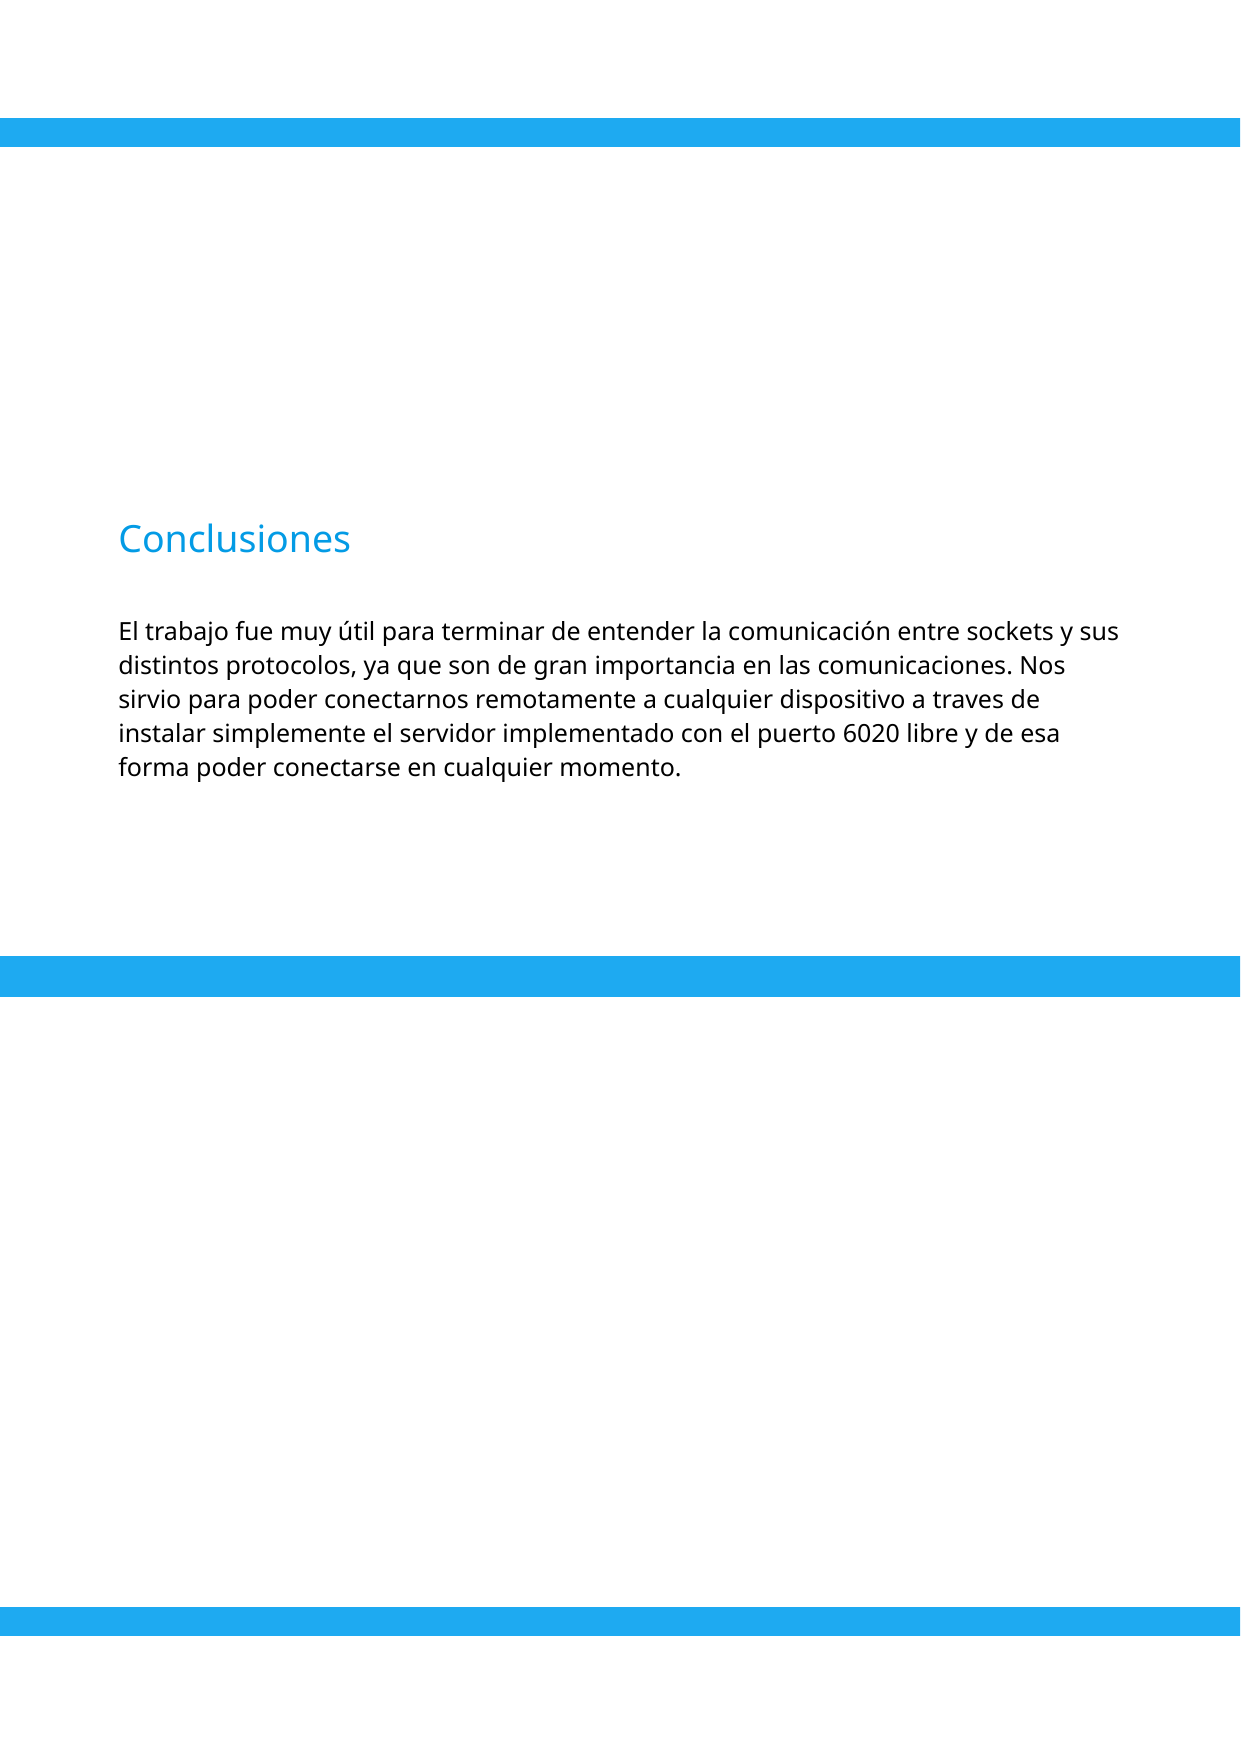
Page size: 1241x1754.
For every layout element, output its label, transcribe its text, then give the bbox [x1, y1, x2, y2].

subtitle Conclusiones [118, 513, 1122, 564]
text El trabajo fue muy útil para terminar de entender la comunicación entre sockets y sus distintos protocolos, ya que son de gran importancia en las comunicaciones. Nos sirvio para poder conectarnos remotamente a cualquier dispositivo a traves de instalar simplemente el servidor implementado con el puerto 6020 libre y de esa forma poder conectarse en cualquier momento. [118, 614, 1122, 784]
picture [0, 118, 1241, 147]
picture [0, 1607, 1241, 1636]
picture [0, 956, 1241, 997]
